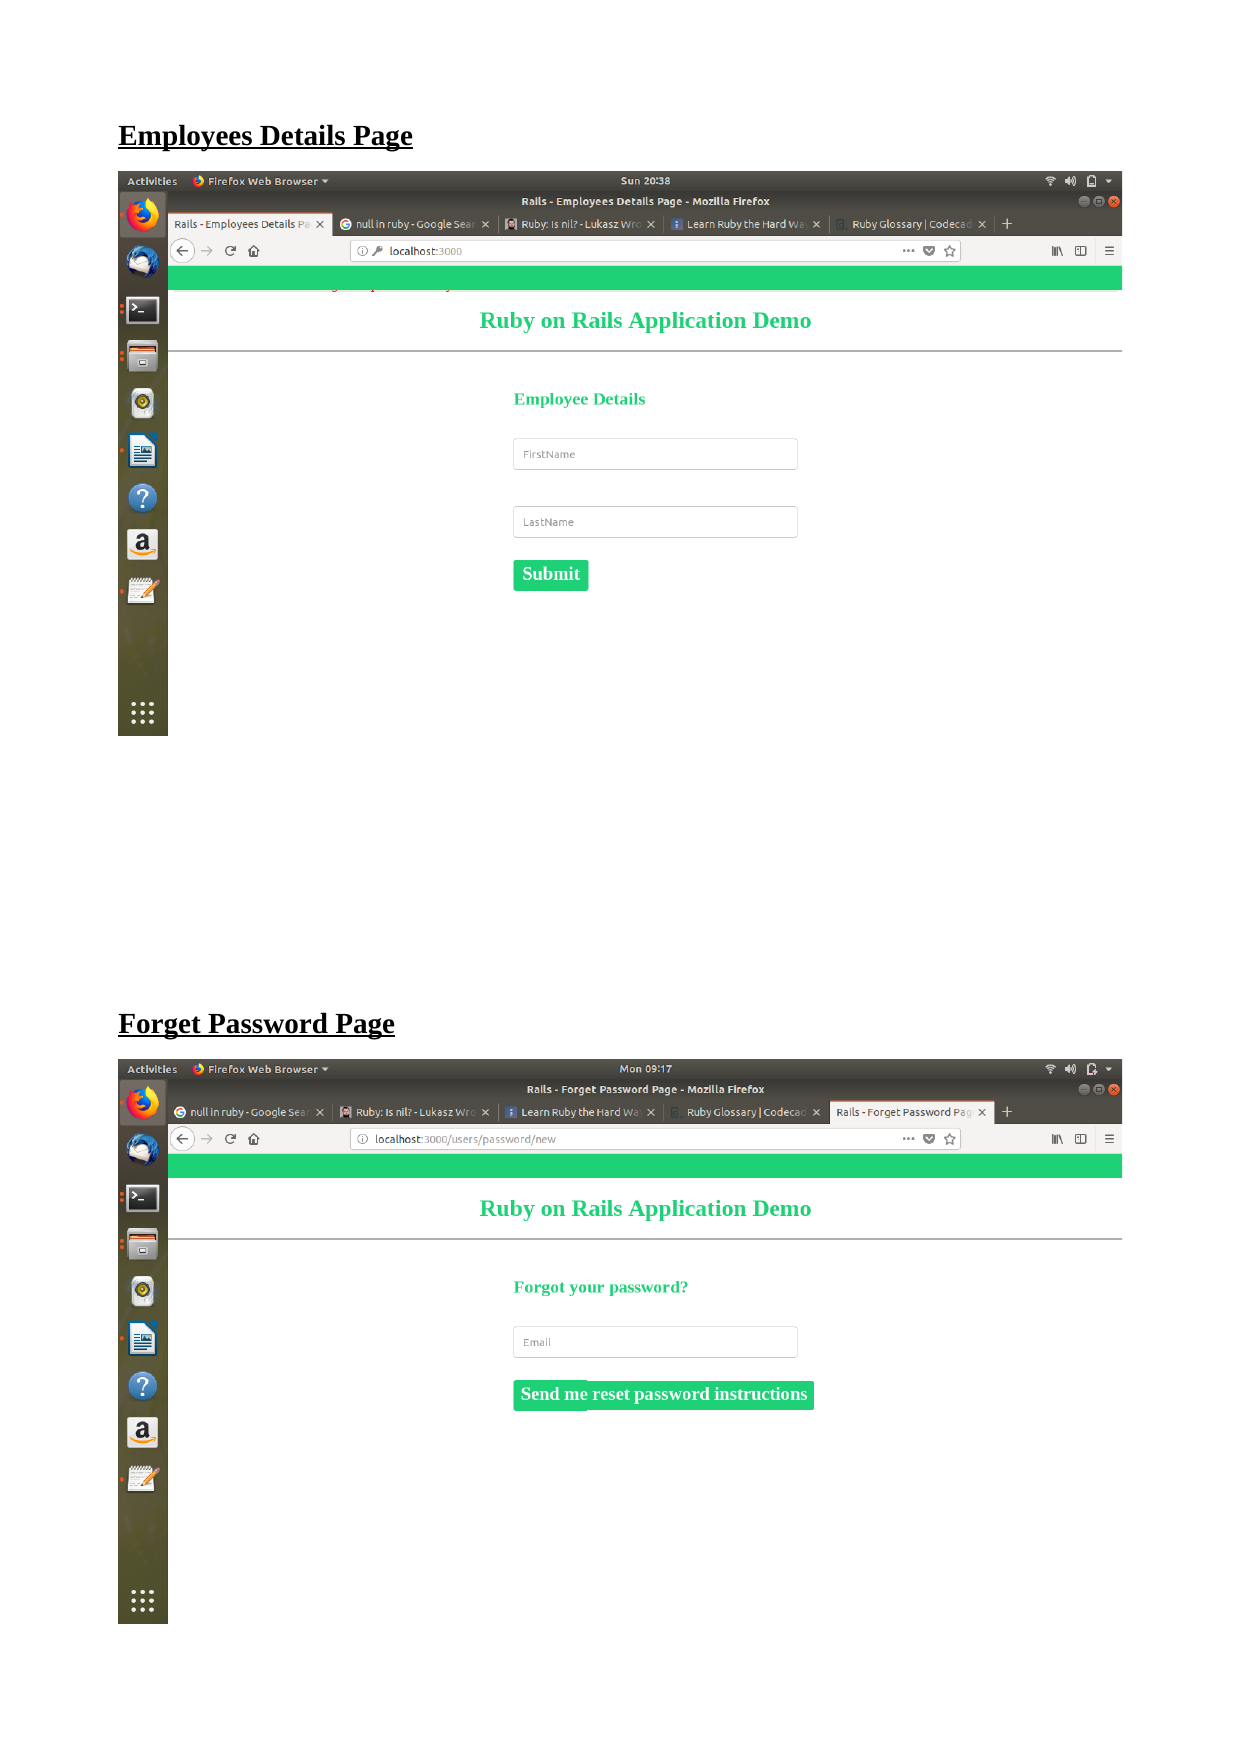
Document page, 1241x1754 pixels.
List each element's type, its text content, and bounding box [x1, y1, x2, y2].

text Employees Details Page [118, 118, 1122, 152]
picture [118, 171, 1123, 736]
picture [118, 1059, 1123, 1624]
text Forget Password Page [118, 1006, 1122, 1040]
